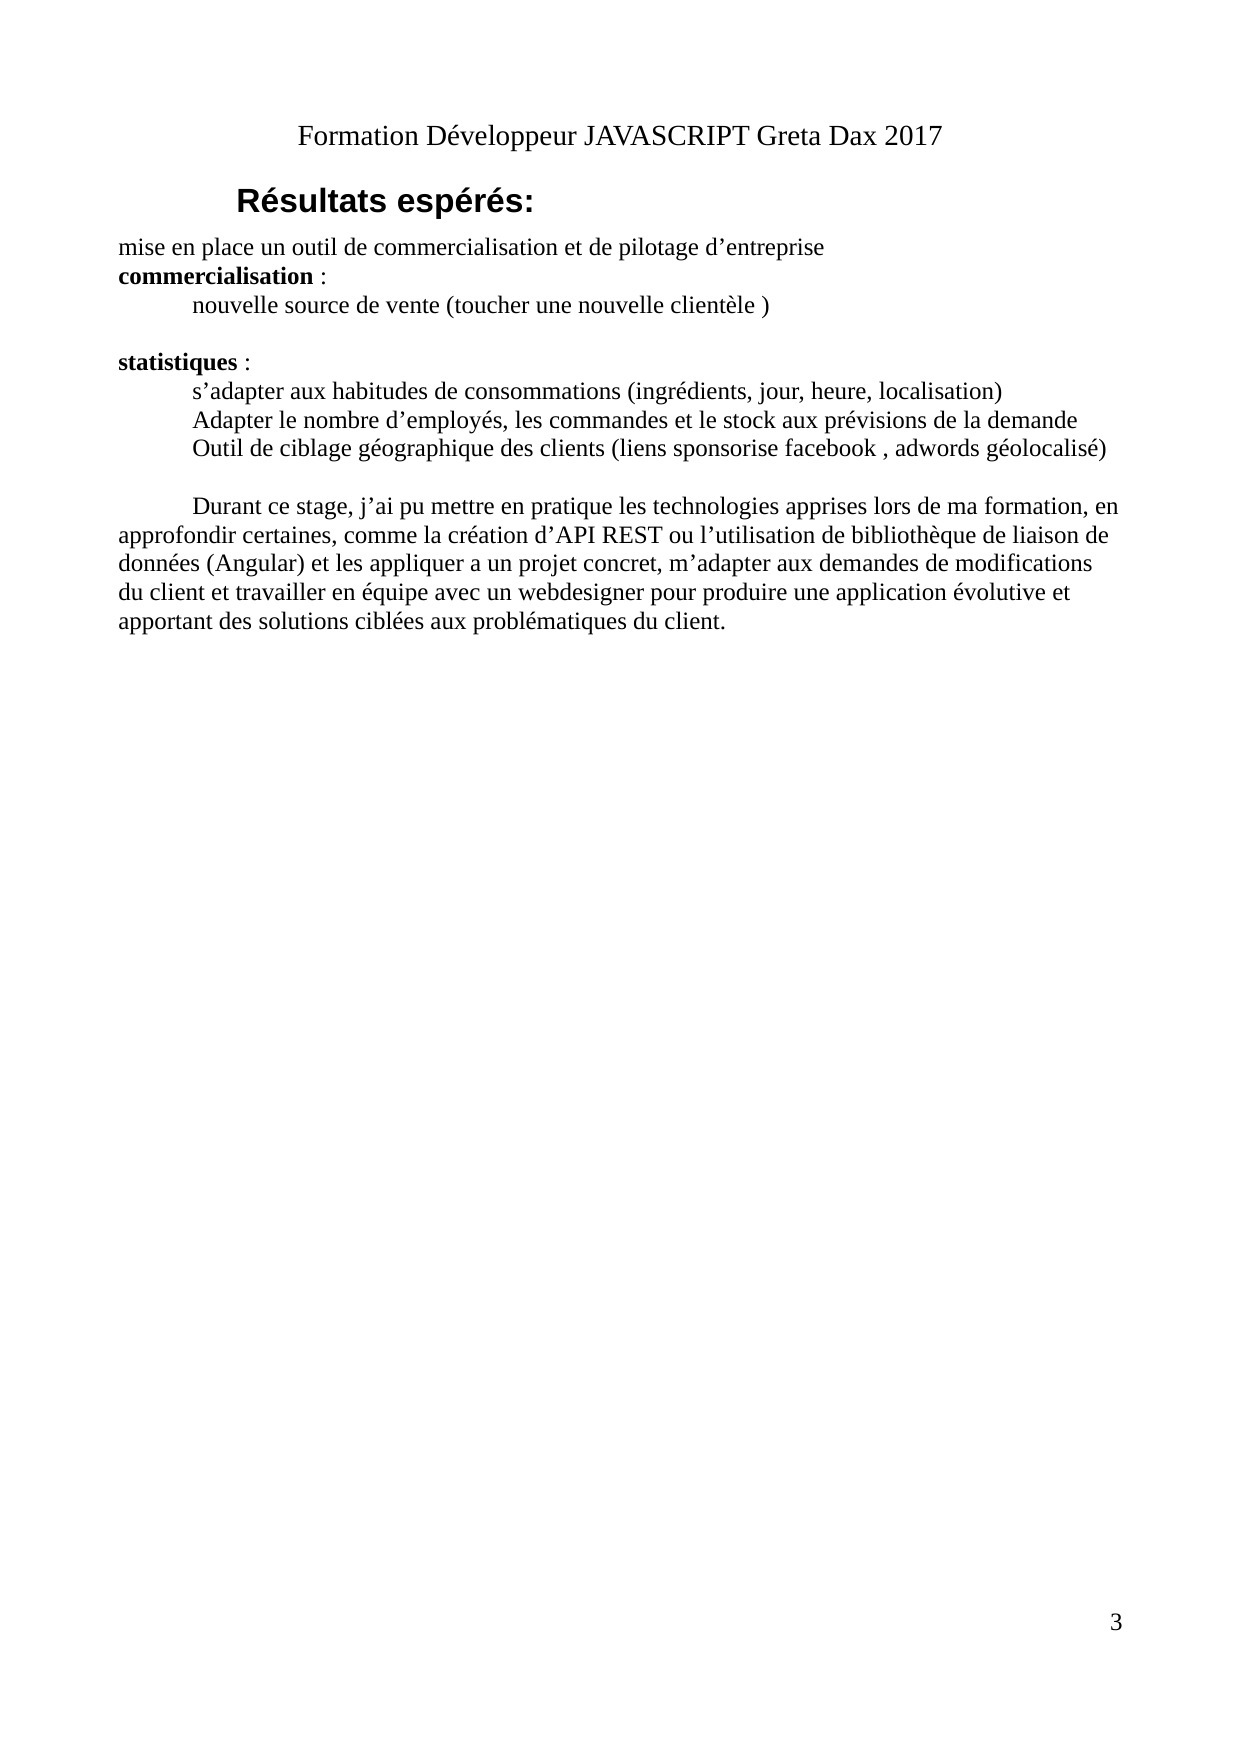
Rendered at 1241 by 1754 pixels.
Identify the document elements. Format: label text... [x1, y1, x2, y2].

text Outil de ciblage géographique des clients (liens sponsorise facebook , adwords géolocalisé) [118, 433, 1122, 462]
text Adapter le nombre d’employés, les commandes et le stock aux prévisions de la demande [118, 405, 1122, 433]
text nouvelle source de vente (toucher une nouvelle clientèle ) [118, 290, 1122, 318]
text commercialisation : [118, 261, 1122, 290]
subtitle Résultats espérés: [236, 181, 1122, 220]
text statistiques : [118, 347, 1122, 376]
text Durant ce stage, j’ai pu mettre en pratique les technologies apprises lors de ma formation, en approfondir certaines, comme la création d’API REST ou l’utilisation de bibliothèque de liaison de données (Angular) et les appliquer a un projet concret, m’adapter aux demandes de modifications du client et travailler en équipe avec un webdesigner pour produire une application évolutive et apportant des solutions ciblées aux problématiques du client. [118, 491, 1122, 635]
text mise en place un outil de commercialisation et de pilotage d’entreprise [118, 232, 1122, 261]
text s’adapter aux habitudes de consommations (ingrédients, jour, heure, localisation) [118, 376, 1122, 405]
